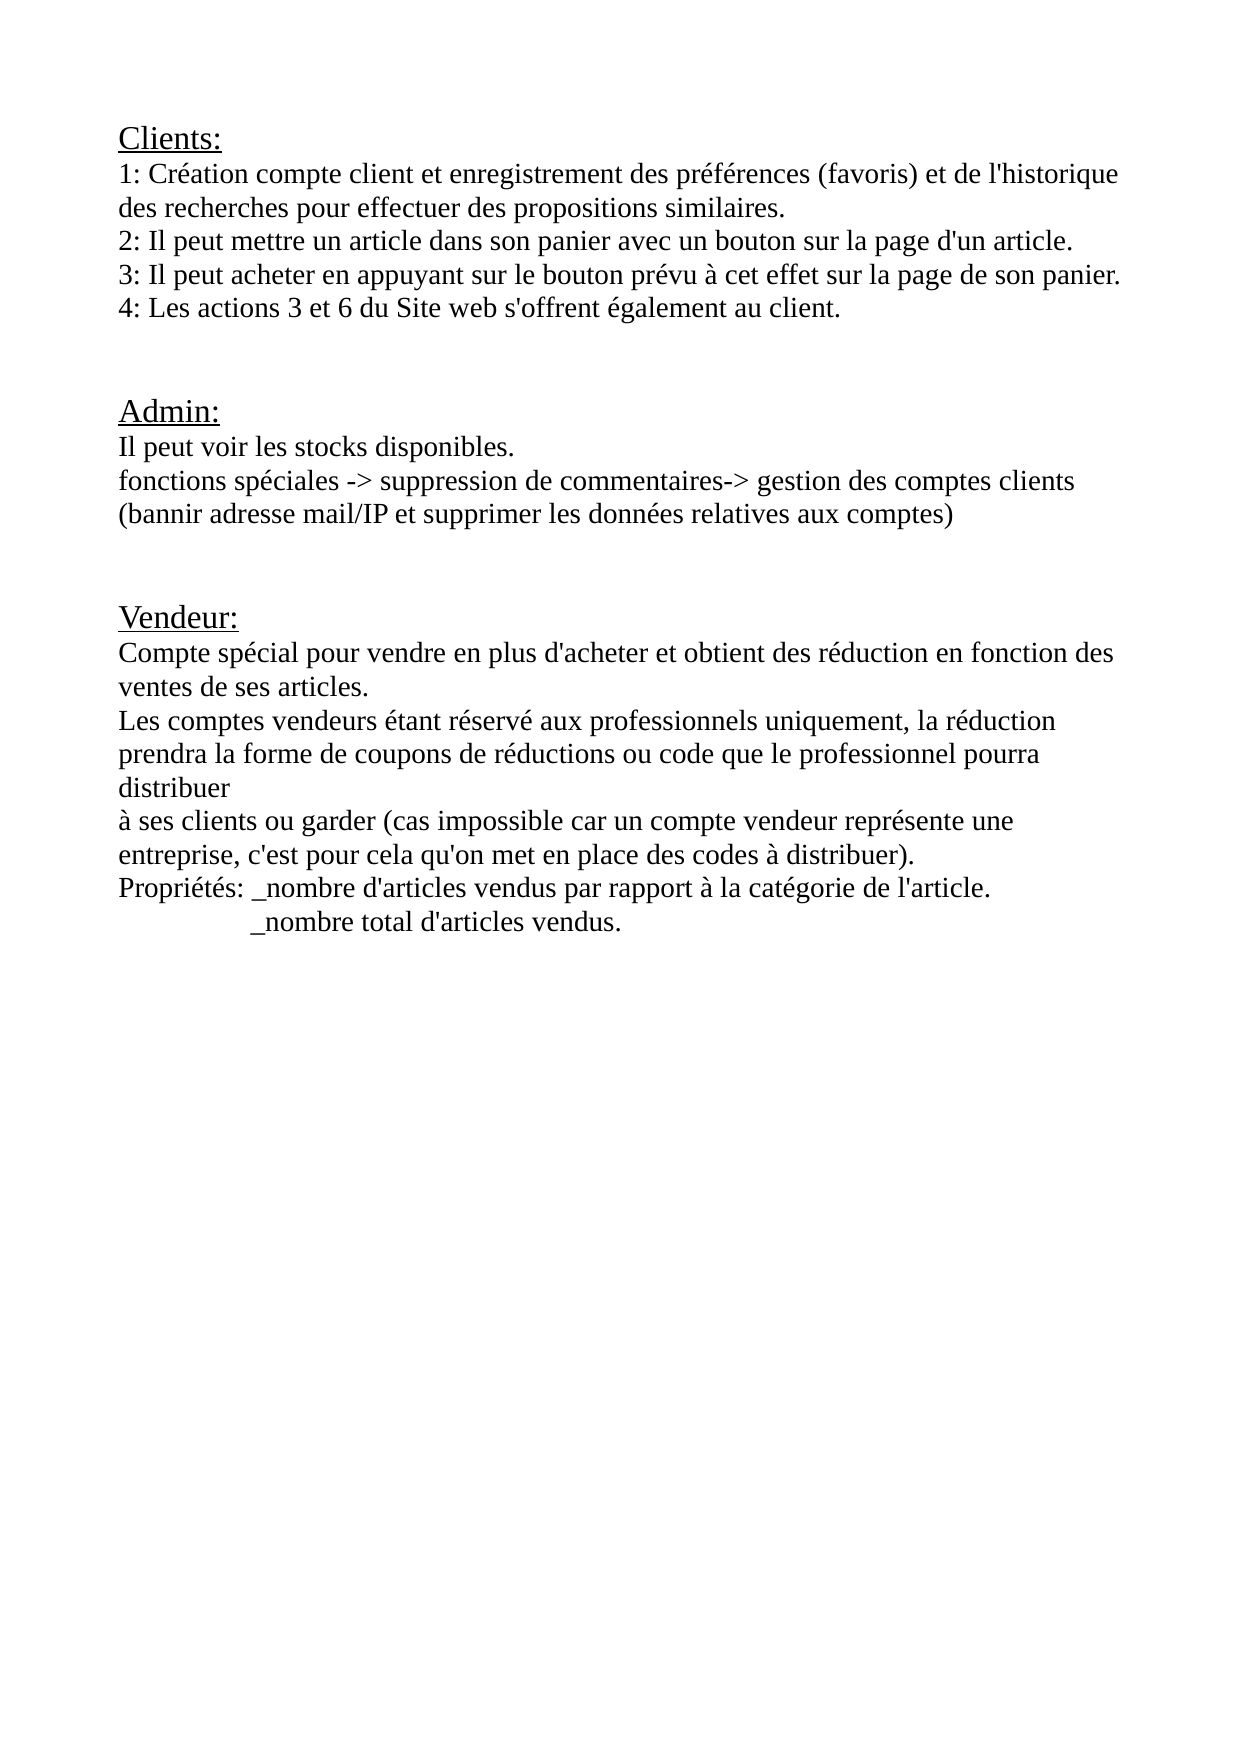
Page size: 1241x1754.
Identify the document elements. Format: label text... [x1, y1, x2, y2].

text Clients: 1: Création compte client et enregistrement des préférences (favoris) et de l'historique des recherches pour effectuer des propositions similaires. 2: Il peut mettre un article dans son panier avec un bouton sur la page d'un article. 3: Il peut acheter en appuyant sur le bouton prévu à cet effet sur la page de son panier. 4: Les actions 3 et 6 du Site web s'offrent également au client. Admin: Il peut voir les stocks disponibles. fonctions spéciales -> suppression de commentaires-> gestion des comptes clients (bannir adresse mail/IP et supprimer les données relatives aux comptes) Vendeur: Compte spécial pour vendre en plus d'acheter et obtient des réduction en fonction des ventes de ses articles. Les comptes vendeurs étant réservé aux professionnels uniquement, la réduction prendra la forme de coupons de réductions ou code que le professionnel pourra distribuer à ses clients ou garder (cas impossible car un compte vendeur représente une entreprise, c'est pour cela qu'on met en place des codes à distribuer). Propriétés: _nombre d'articles vendus par rapport à la catégorie de l'article. _nombre total d'articles vendus. [118, 118, 1122, 1004]
